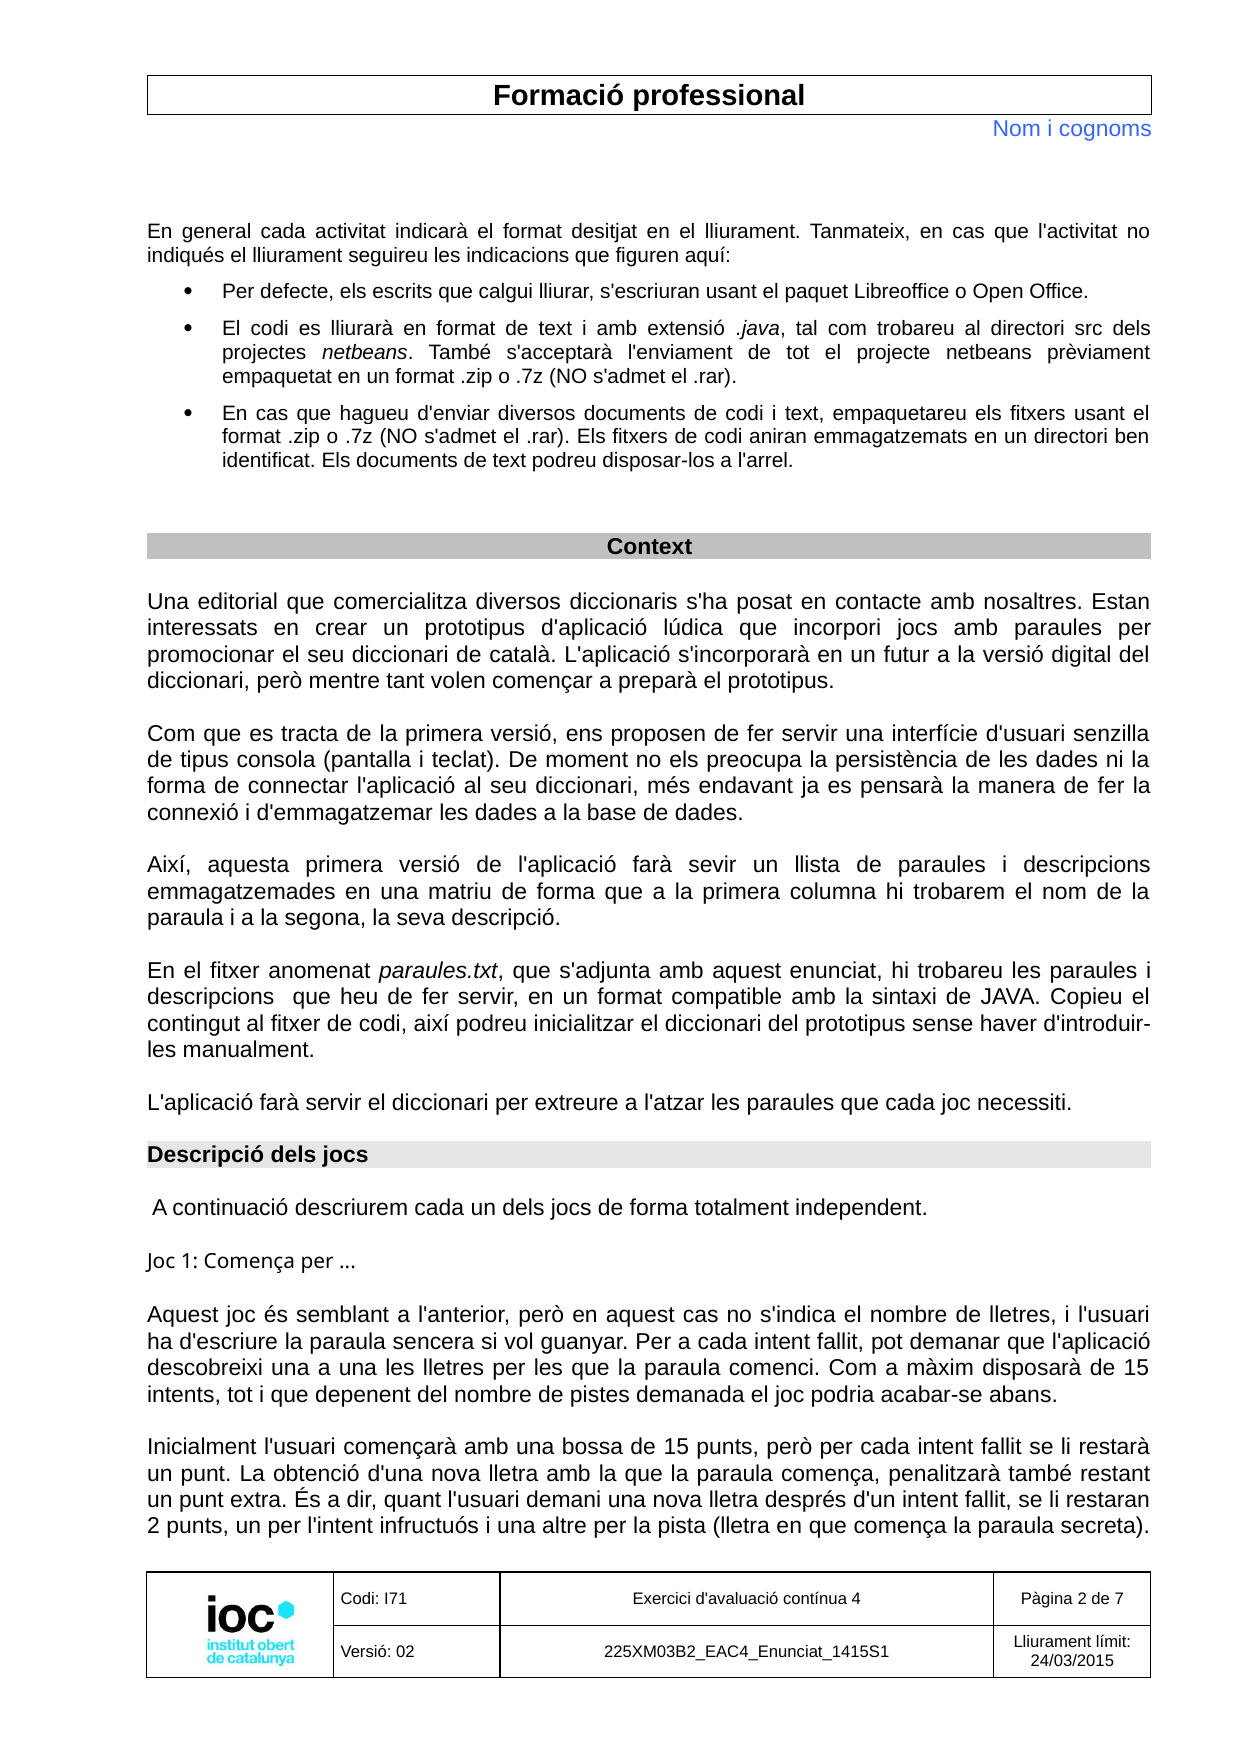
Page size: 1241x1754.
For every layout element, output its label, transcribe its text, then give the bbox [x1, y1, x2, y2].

text Inicialment l'usuari començarà amb una bossa de 15 punts, però per cada intent fallit se li restarà un punt. La obtenció d'una nova lletra amb la que la paraula comença, penalitzarà també restant un punt extra. És a dir, quant l'usuari demani una nova lletra després d'un intent fallit, se li restaran 2 punts, un per l'intent infructuós i una altre per la pista (lletra en que comença la paraula secreta). [147, 1433, 1151, 1539]
text Aquest joc és semblant a l'anterior, però en aquest cas no s'indica el nombre de lletres, i l'usuari ha d'escriure la paraula sencera si vol guanyar. Per a cada intent fallit, pot demanar que l'aplicació descobreixi una a una les lletres per les que la paraula comenci. Com a màxim disposarà de 15 intents, tot i que depenent del nombre de pistes demanada el joc podria acabar-se abans. [147, 1301, 1151, 1407]
text Una editorial que comercialitza diversos diccionaris s'ha posat en contacte amb nosaltres. Estan interessats en crear un prototipus d'aplicació lúdica que incorpori jocs amb paraules per promocionar el seu diccionari de català. L'aplicació s'incorporarà en un futur a la versió digital del diccionari, però mentre tant volen començar a preparà el prototipus. [147, 588, 1151, 693]
list En cas que hagueu d'enviar diversos documents de codi i text, empaquetareu els fitxers usant el format .zip o .7z (NO s'admet el .rar). Els fitxers de codi aniran emmagatzemats en un directori ben identificat. Els documents de text podreu disposar-los a l'arrel. [184, 400, 1151, 472]
text Descripció dels jocs [147, 1141, 1151, 1168]
text Joc 1: Comença per ... [147, 1247, 1151, 1275]
text Així, aquesta primera versió de l'aplicació farà sevir un llista de paraules i descripcions emmagatzemades en una matriu de forma que a la primera columna hi trobarem el nom de la paraula i a la segona, la seva descripció. [147, 851, 1151, 930]
text L'aplicació farà servir el diccionari per extreure a l'atzar les paraules que cada joc necessiti. [147, 1088, 1151, 1115]
text En general cada activitat indicarà el format desitjat en el lliurament. Tanmateix, en cas que l'activitat no indiqués el lliurament seguireu les indicacions que figuren aquí: [147, 219, 1151, 267]
text En el fitxer anomenat paraules.txt, que s'adjunta amb aquest enunciat, hi trobareu les paraules i descripcions que heu de fer servir, en un format compatible amb la sintaxi de JAVA. Copieu el contingut al fitxer de codi, així podreu inicialitzar el diccionari del prototipus sense haver d'introduir-les manualment. [147, 957, 1151, 1062]
text Context [147, 533, 1151, 559]
text A continuació descriurem cada un dels jocs de forma totalment independent. [147, 1194, 1151, 1220]
picture [194, 1581, 308, 1677]
list Per defecte, els escrits que calgui lliurar, s'escriuran usant el paquet Libreoffice o Open Office. [184, 279, 1151, 303]
list El codi es lliurarà en format de text i amb extensió .java, tal com trobareu al directori src dels projectes netbeans. També s'acceptarà l'enviament de tot el projecte netbeans prèviament empaquetat en un format .zip o .7z (NO s'admet el .rar). [184, 316, 1151, 388]
text Com que es tracta de la primera versió, ens proposen de fer servir una interfície d'usuari senzilla de tipus consola (pantalla i teclat). De moment no els preocupa la persistència de les dades ni la forma de connectar l'aplicació al seu diccionari, més endavant ja es pensarà la manera de fer la connexió i d'emmagatzemar les dades a la base de dades. [147, 719, 1151, 825]
